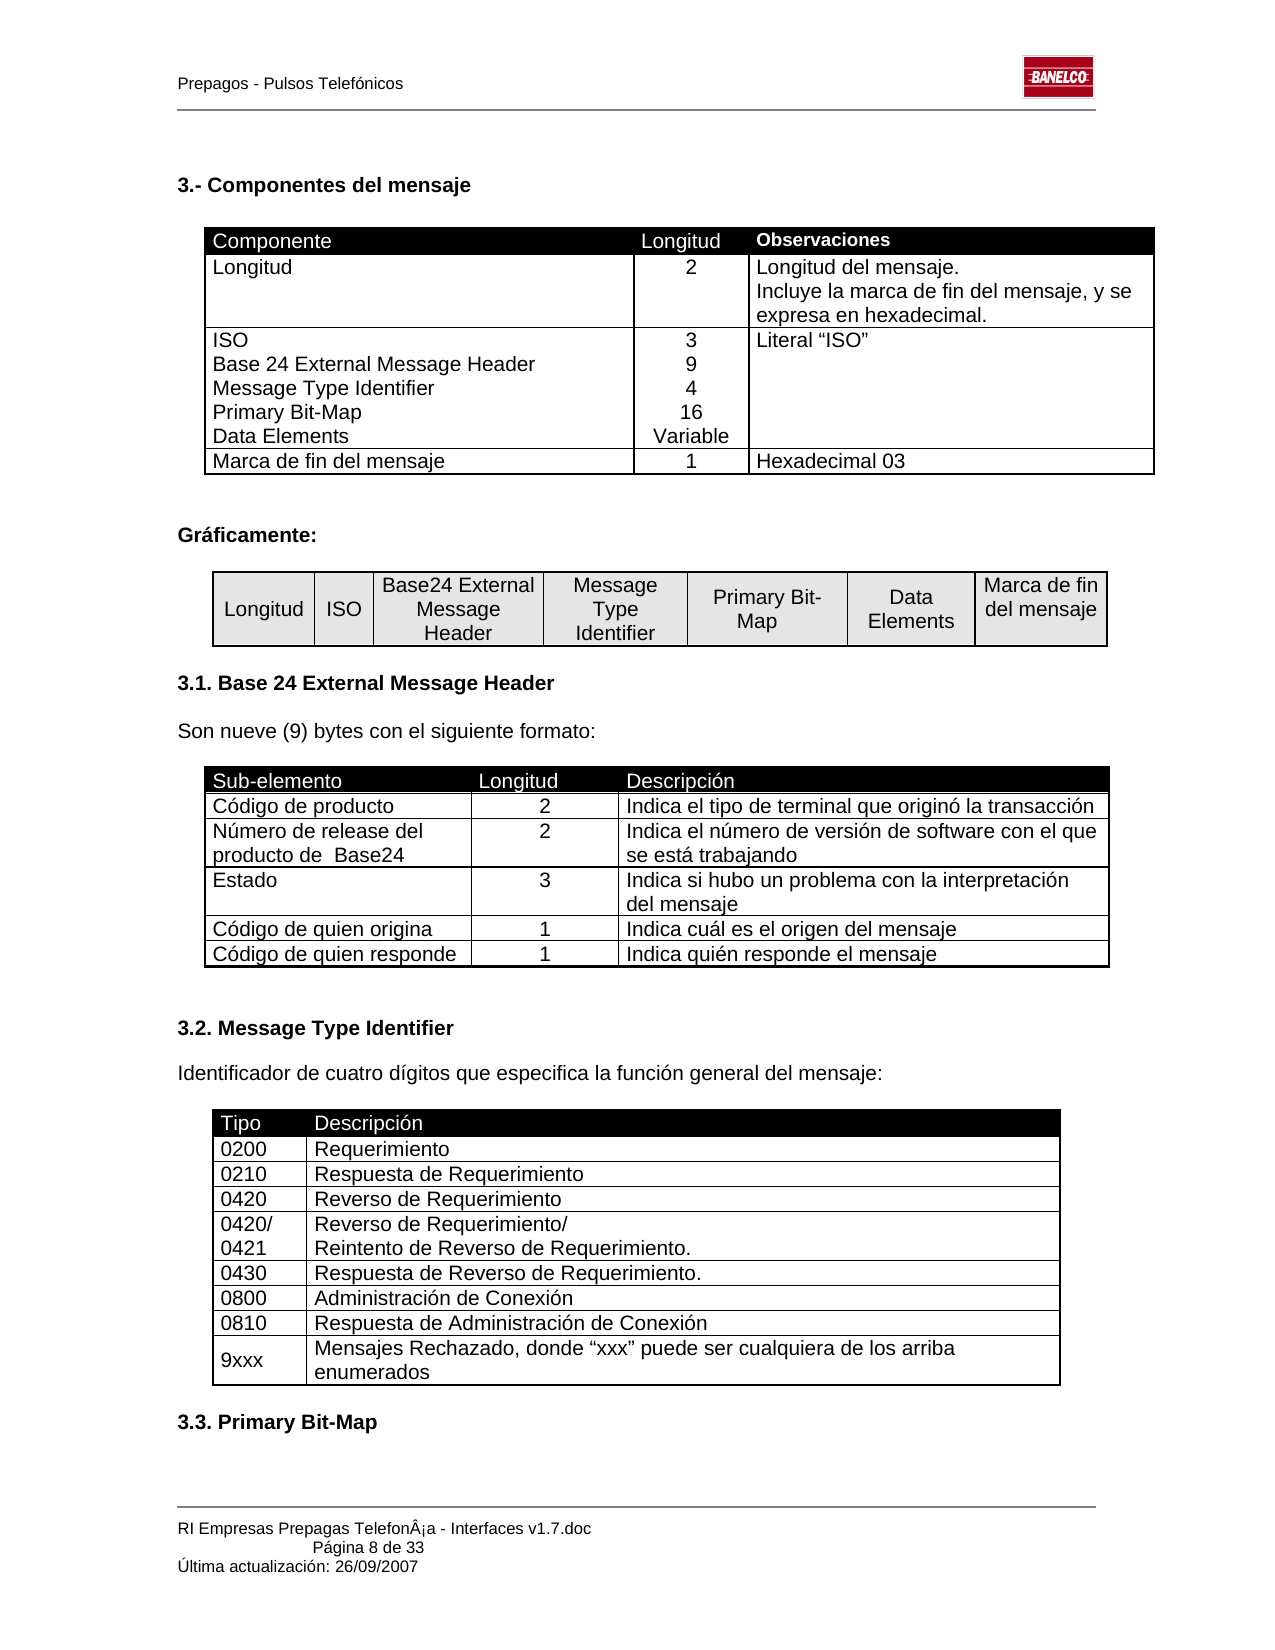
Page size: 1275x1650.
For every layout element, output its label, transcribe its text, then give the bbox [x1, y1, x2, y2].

table_cell Hexadecimal 03 [750, 449, 1153, 473]
table_cell Mensajes Rechazado, donde “xxx” puede ser cualquiera de los arriba enumerados [307, 1336, 1059, 1384]
table_cell Requerimiento [307, 1137, 1059, 1161]
table_header Message Type Identifier [544, 573, 687, 644]
table_cell Base 24 External Message Header [206, 352, 633, 376]
subtitle Gráficamente: [177, 523, 1098, 547]
table_cell Estado [206, 868, 471, 915]
table_cell 1 [635, 449, 748, 473]
table_cell 2 [472, 794, 618, 817]
table_cell Marca de fin del mensaje [206, 449, 633, 473]
table_cell Indica quién responde el mensaje [619, 941, 1108, 965]
table_cell 0430 [214, 1261, 306, 1285]
table_cell 16 [635, 400, 748, 424]
table_cell 9 [635, 352, 748, 376]
table_cell 4 [635, 376, 748, 400]
table_header Data Elements [848, 573, 974, 644]
table_cell 3 [472, 868, 618, 915]
subtitle 3.3. Primary Bit-Map [177, 1410, 1098, 1434]
table_header Tipo [214, 1111, 306, 1135]
table_cell Administración de Conexión [307, 1286, 1059, 1310]
table_cell Variable [635, 424, 748, 448]
table_cell [750, 400, 1153, 424]
table_cell Longitud del mensaje. Incluye la marca de fin del mensaje, y se expresa en hexadecimal. [750, 255, 1153, 327]
table_cell 0420/ 0421 [214, 1212, 306, 1260]
table_cell 3 [635, 328, 748, 352]
table_cell Respuesta de Reverso de Requerimiento. [307, 1261, 1059, 1285]
table_cell [750, 424, 1153, 448]
table_header Marca de fin del mensaje [976, 573, 1106, 644]
table_cell 2 [472, 819, 618, 866]
table_cell [750, 376, 1153, 400]
table_cell 0210 [214, 1162, 306, 1186]
table_header Longitud [214, 573, 314, 644]
text Identificador de cuatro dígitos que especifica la función general del mensaje: [177, 1061, 1098, 1085]
table_cell Código de quien origina [206, 916, 471, 940]
table_cell Indica si hubo un problema con la interpretación del mensaje [619, 868, 1108, 915]
table_cell Código de producto [206, 794, 471, 817]
table_header Base24 External Message Header [374, 573, 543, 644]
table_cell Número de release del producto de Base24 [206, 819, 471, 866]
table_header Descripción [307, 1111, 1059, 1135]
table_cell Primary Bit-Map [206, 400, 633, 424]
text Son nueve (9) bytes con el siguiente formato: [177, 718, 1098, 742]
table_cell 1 [472, 941, 618, 965]
table_cell Reverso de Requerimiento [307, 1187, 1059, 1211]
table_cell 0800 [214, 1286, 306, 1310]
table_cell 0200 [214, 1137, 306, 1161]
table_cell Respuesta de Administración de Conexión [307, 1311, 1059, 1335]
table_cell 2 [635, 255, 748, 327]
table_cell [750, 352, 1153, 376]
subtitle 3.1. Base 24 External Message Header [177, 671, 1098, 694]
table_header Primary Bit-Map [688, 573, 847, 644]
table_cell Data Elements [206, 424, 633, 448]
table_cell Indica el número de versión de software con el que se está trabajando [619, 819, 1108, 866]
table_header Componente [206, 229, 633, 253]
table_cell Message Type Identifier [206, 376, 633, 400]
picture [1022, 55, 1095, 99]
table_header Longitud [635, 229, 748, 253]
table_cell Respuesta de Requerimiento [307, 1162, 1059, 1186]
table_cell 1 [472, 916, 618, 940]
table_cell Literal “ISO” [750, 328, 1153, 352]
table_cell Longitud [206, 255, 633, 327]
table_cell Código de quien responde [206, 941, 471, 965]
table_header Observaciones [750, 229, 1153, 253]
table_header Descripción [619, 769, 1108, 792]
table_cell Indica el tipo de terminal que originó la transacción [619, 794, 1108, 817]
table_cell Reverso de Requerimiento/ Reintento de Reverso de Requerimiento. [307, 1212, 1059, 1260]
table_header ISO [315, 573, 373, 644]
table_cell 9xxx [214, 1336, 306, 1384]
table_cell 0810 [214, 1311, 306, 1335]
table_header Longitud [472, 769, 618, 792]
table_cell ISO [206, 328, 633, 352]
table_cell 0420 [214, 1187, 306, 1211]
subtitle 3.- Componentes del mensaje [177, 173, 1098, 197]
table_cell Indica cuál es el origen del mensaje [619, 916, 1108, 940]
table_header Sub-elemento [206, 769, 471, 792]
subtitle 3.2. Message Type Identifier [177, 1015, 1098, 1039]
